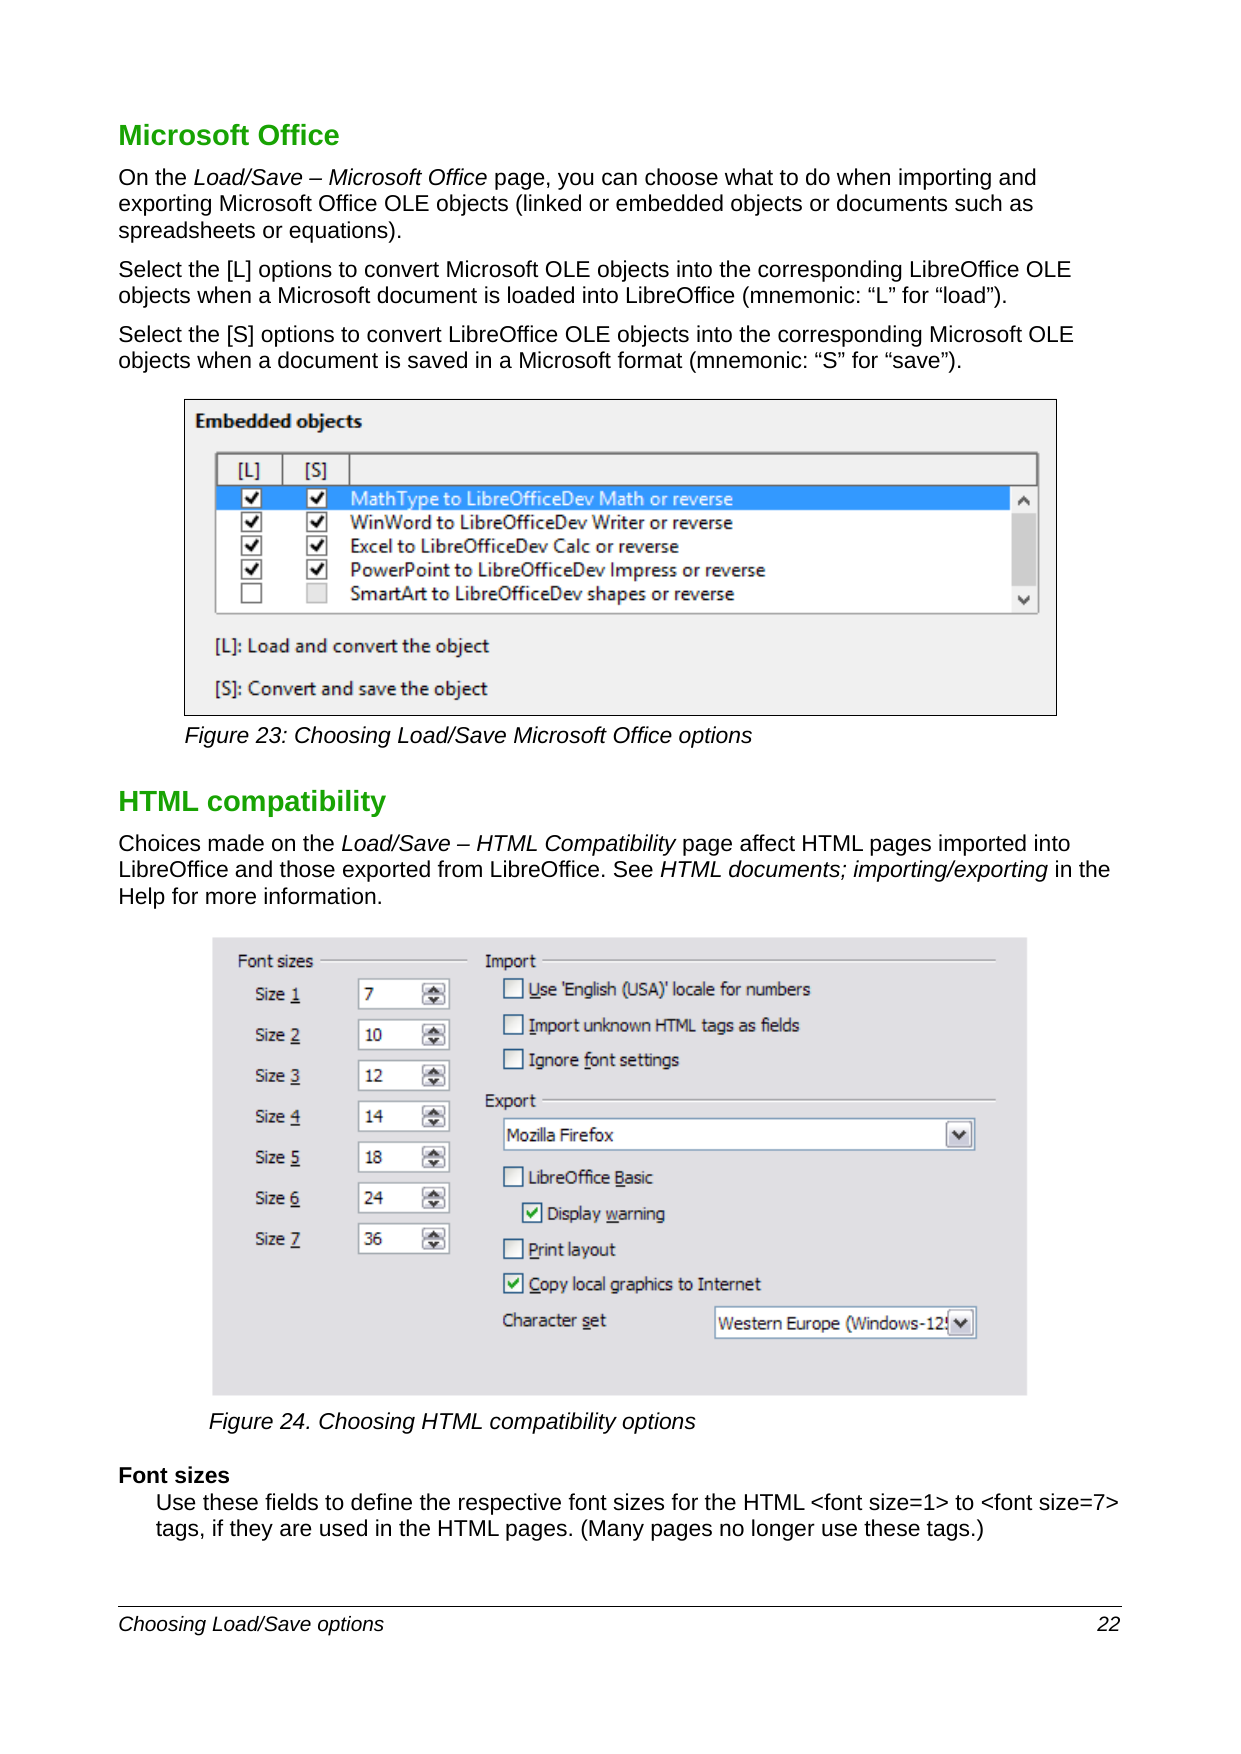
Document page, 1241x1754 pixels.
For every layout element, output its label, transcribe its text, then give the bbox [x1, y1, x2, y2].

text Select the [L] options to convert Microsoft OLE objects into the corresponding LibreOffice OLE objects when a Microsoft document is loaded into LibreOffice (mnemonic: “L” for “load”). [118, 256, 1122, 308]
text Figure 24. Choosing HTML compatibility options [208, 1408, 1032, 1434]
text Figure 23: Choosing Load/Save Microsoft Office options [184, 722, 1056, 748]
picture [185, 400, 1056, 715]
subtitle HTML compatibility [118, 784, 1122, 817]
text On the Load/Save – Microsoft Office page, you can choose what to do when importing and exporting Microsoft Office OLE objects (linked or embedded objects or documents such as spreadsheets or equations). [118, 164, 1122, 243]
text Use these fields to define the respective font sizes for the HTML <font size=1> to <font size=7> tags, if they are used in the HTML pages. (Many pages no longer use these tags.) [156, 1488, 1122, 1541]
text Font sizes [118, 1462, 1122, 1488]
text Select the [S] options to convert LibreOffice OLE objects into the corresponding Microsoft OLE objects when a document is saved in a Microsoft format (mnemonic: “S” for “save”). [118, 321, 1122, 373]
text Choices made on the Load/Save – HTML Compatibility page affect HTML pages imported into LibreOffice and those exported from LibreOffice. See HTML documents; importing/exporting in the Help for more information. [118, 830, 1122, 909]
subtitle Microsoft Office [118, 118, 1122, 152]
picture [208, 933, 1032, 1402]
